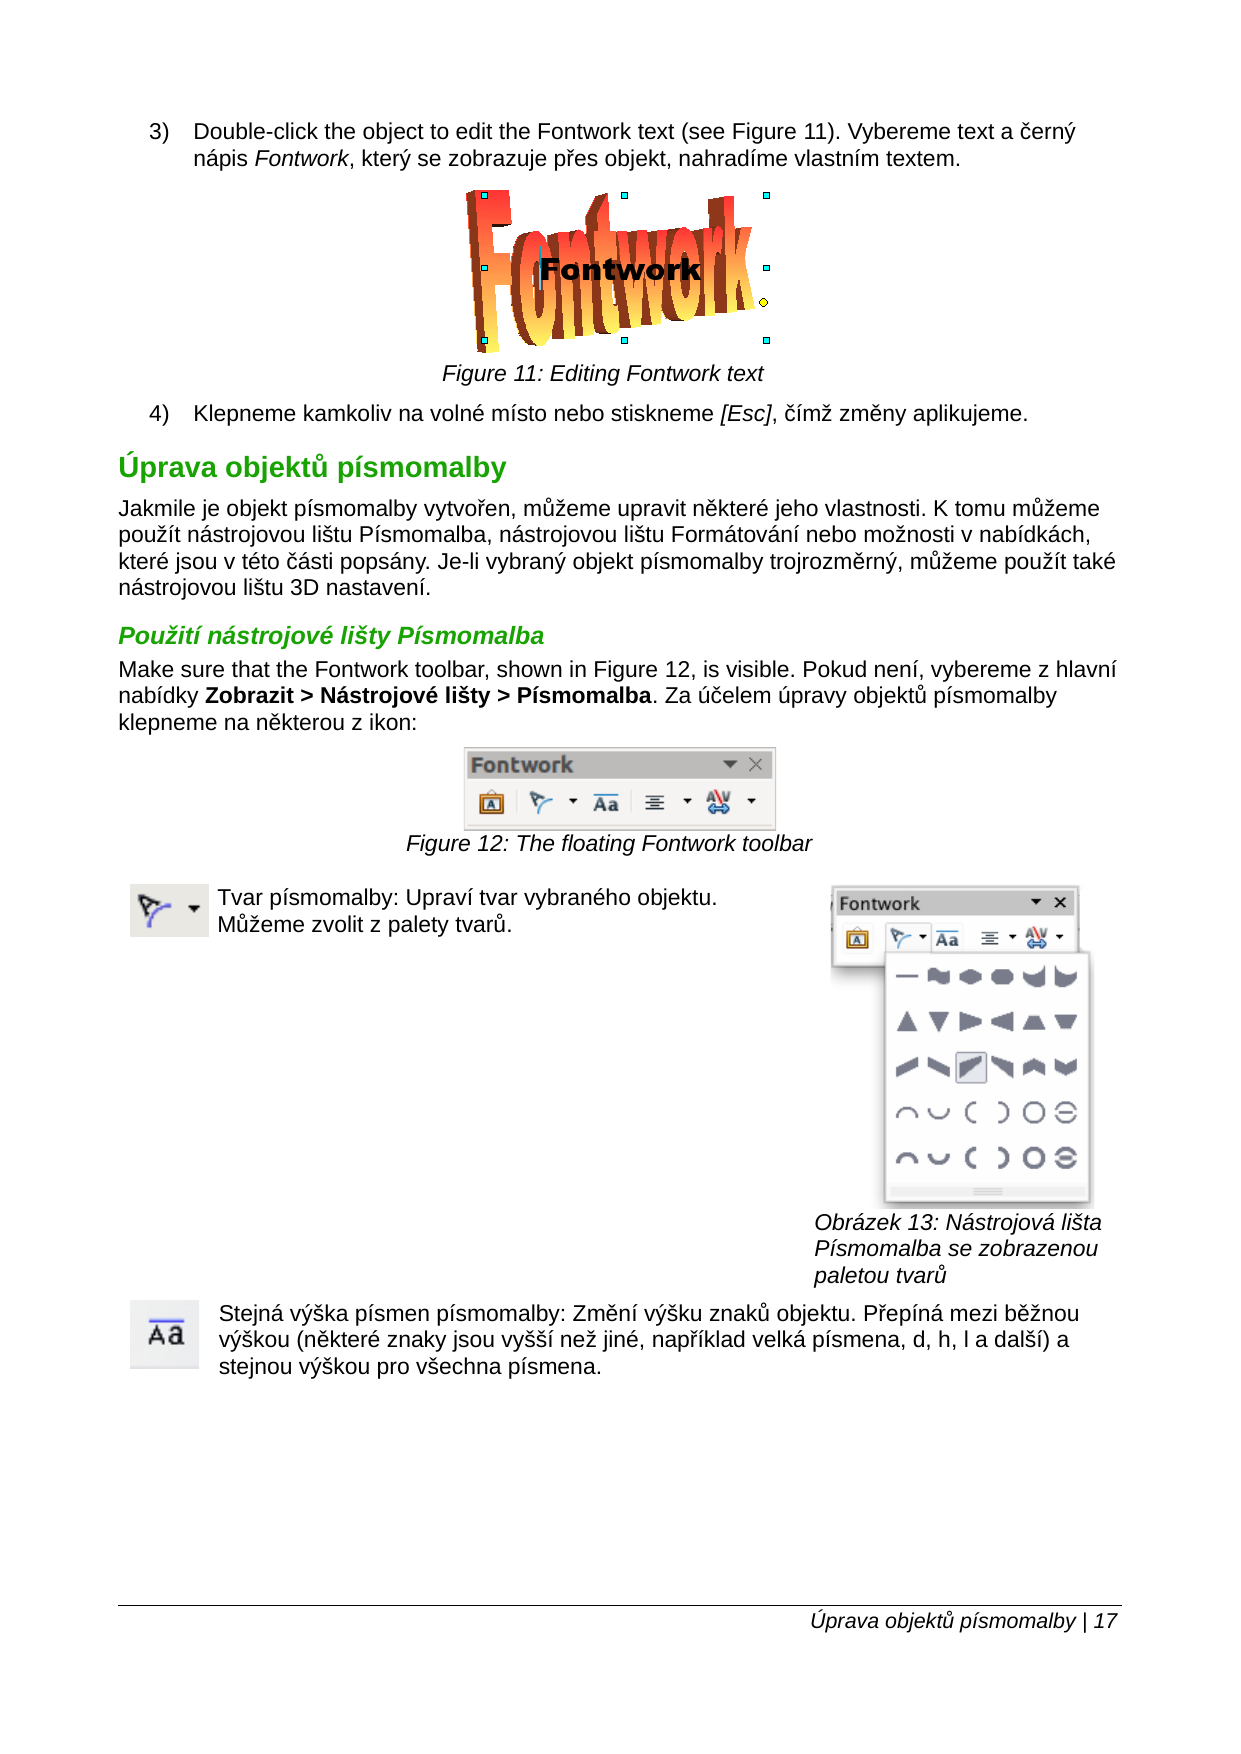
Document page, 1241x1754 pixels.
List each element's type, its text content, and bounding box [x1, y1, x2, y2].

table_header [118, 1300, 218, 1394]
list Double-click the object to edit the Fontwork text (see Figure 11). Vybereme text a černý nápis Fontwork, který se zobrazuje přes objekt, nahradíme vlastním textem. [169, 118, 1122, 171]
text Make sure that the Fontwork toolbar, shown in Figure 12, is visible. Pokud není, vybereme z hlavní nabídky Zobrazit > Nástrojové lišty > Písmomalba. Za účelem úpravy objektů písmomalby klepneme na některou z ikon: [118, 656, 1122, 735]
picture [463, 747, 777, 831]
table_header [797, 884, 1128, 1300]
table_header Stejná výška písmen písmomalby: Změní výšku znaků objektu. Přepíná mezi běžnou výškou (některé znaky jsou vyšší než jiné, například velká písmena, d, h, l a další) a stejnou výškou pro všechna písmena. [219, 1300, 1123, 1394]
picture [453, 182, 787, 361]
picture [130, 884, 209, 937]
table_header [118, 884, 217, 1300]
picture [830, 884, 1095, 1209]
subtitle Použití nástrojové lišty Písmomalba [118, 621, 1122, 650]
text Figure 11: Editing Fontwork text [442, 183, 798, 386]
list Klepneme kamkoliv na volné místo nebo stiskneme [Esc], čímž změny aplikujeme. [169, 400, 1122, 426]
table_header Tvar písmomalby: Upraví tvar vybraného objektu. Můžeme zvolit z palety tvarů. [217, 884, 797, 1300]
text Jakmile je objekt písmomalby vytvořen, můžeme upravit některé jeho vlastnosti. K tomu můžeme použít nástrojovou lištu Písmomalba, nástrojovou lištu Formátování nebo možnosti v nabídkách, které jsou v této části popsány. Je-li vybraný objekt písmomalby trojrozměrný, můžeme použít také nástrojovou lištu 3D nastavení. [118, 495, 1122, 601]
subtitle Úprava objektů písmomalby [118, 450, 1122, 483]
picture [130, 1300, 200, 1369]
text Figure 12: The floating Fontwork toolbar [406, 747, 834, 856]
